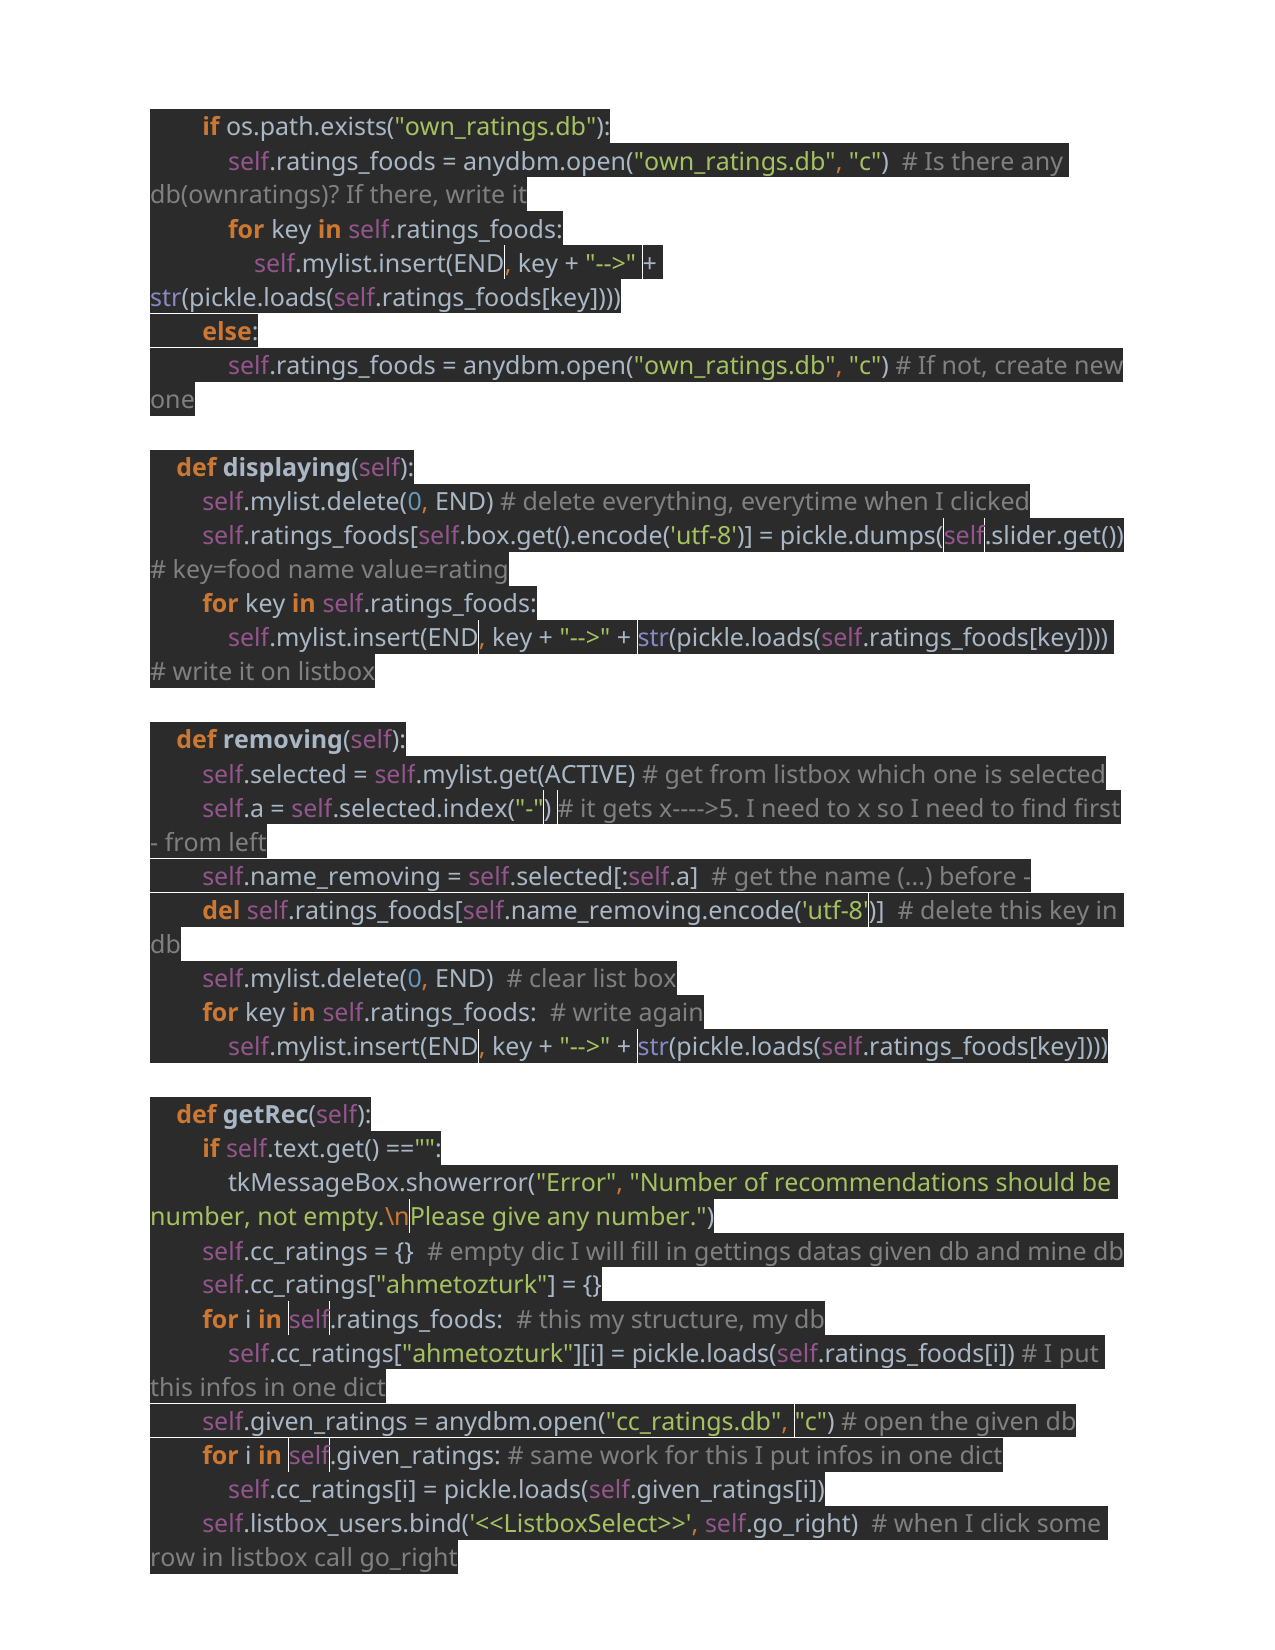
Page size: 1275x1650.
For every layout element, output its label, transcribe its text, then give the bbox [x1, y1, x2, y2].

text if os.path.exists("own_ratings.db"): self.ratings_foods = anydbm.open("own_ratings.db", "c") # Is there any db(ownratings)? If there, write it for key in self.ratings_foods: self.mylist.insert(END, key + "-->" + str(pickle.loads(self.ratings_foods[key]))) else: self.ratings_foods = anydbm.open("own_ratings.db", "c") # If not, create new one def displaying(self): self.mylist.delete(0, END) # delete everything, everytime when I clicked self.ratings_foods[self.box.get().encode('utf-8')] = pickle.dumps(self.slider.get()) # key=food name value=rating for key in self.ratings_foods: self.mylist.insert(END, key + "-->" + str(pickle.loads(self.ratings_foods[key]))) # write it on listbox def removing(self): self.selected = self.mylist.get(ACTIVE) # get from listbox which one is selected self.a = self.selected.index("-") # it gets x---->5. I need to x so I need to find first - from left self.name_removing = self.selected[:self.a] # get the name (...) before - del self.ratings_foods[self.name_removing.encode('utf-8')] # delete this key in db self.mylist.delete(0, END) # clear list box for key in self.ratings_foods: # write again self.mylist.insert(END, key + "-->" + str(pickle.loads(self.ratings_foods[key]))) def getRec(self): if self.text.get() =="": tkMessageBox.showerror("Error", "Number of recommendations should be number, not empty.\nPlease give any number.") self.cc_ratings = {} # empty dic I will fill in gettings datas given db and mine db self.cc_ratings["ahmetozturk"] = {} for i in self.ratings_foods: # this my structure, my db self.cc_ratings["ahmetozturk"][i] = pickle.loads(self.ratings_foods[i]) # I put this infos in one dict self.given_ratings = anydbm.open("cc_ratings.db", "c") # open the given db for i in self.given_ratings: # same work for this I put infos in one dict self.cc_ratings[i] = pickle.loads(self.given_ratings[i]) self.listbox_users.bind('<<ListboxSelect>>', self.go_right) # when I click some row in listbox call go_right [150, 75, 1125, 1574]
